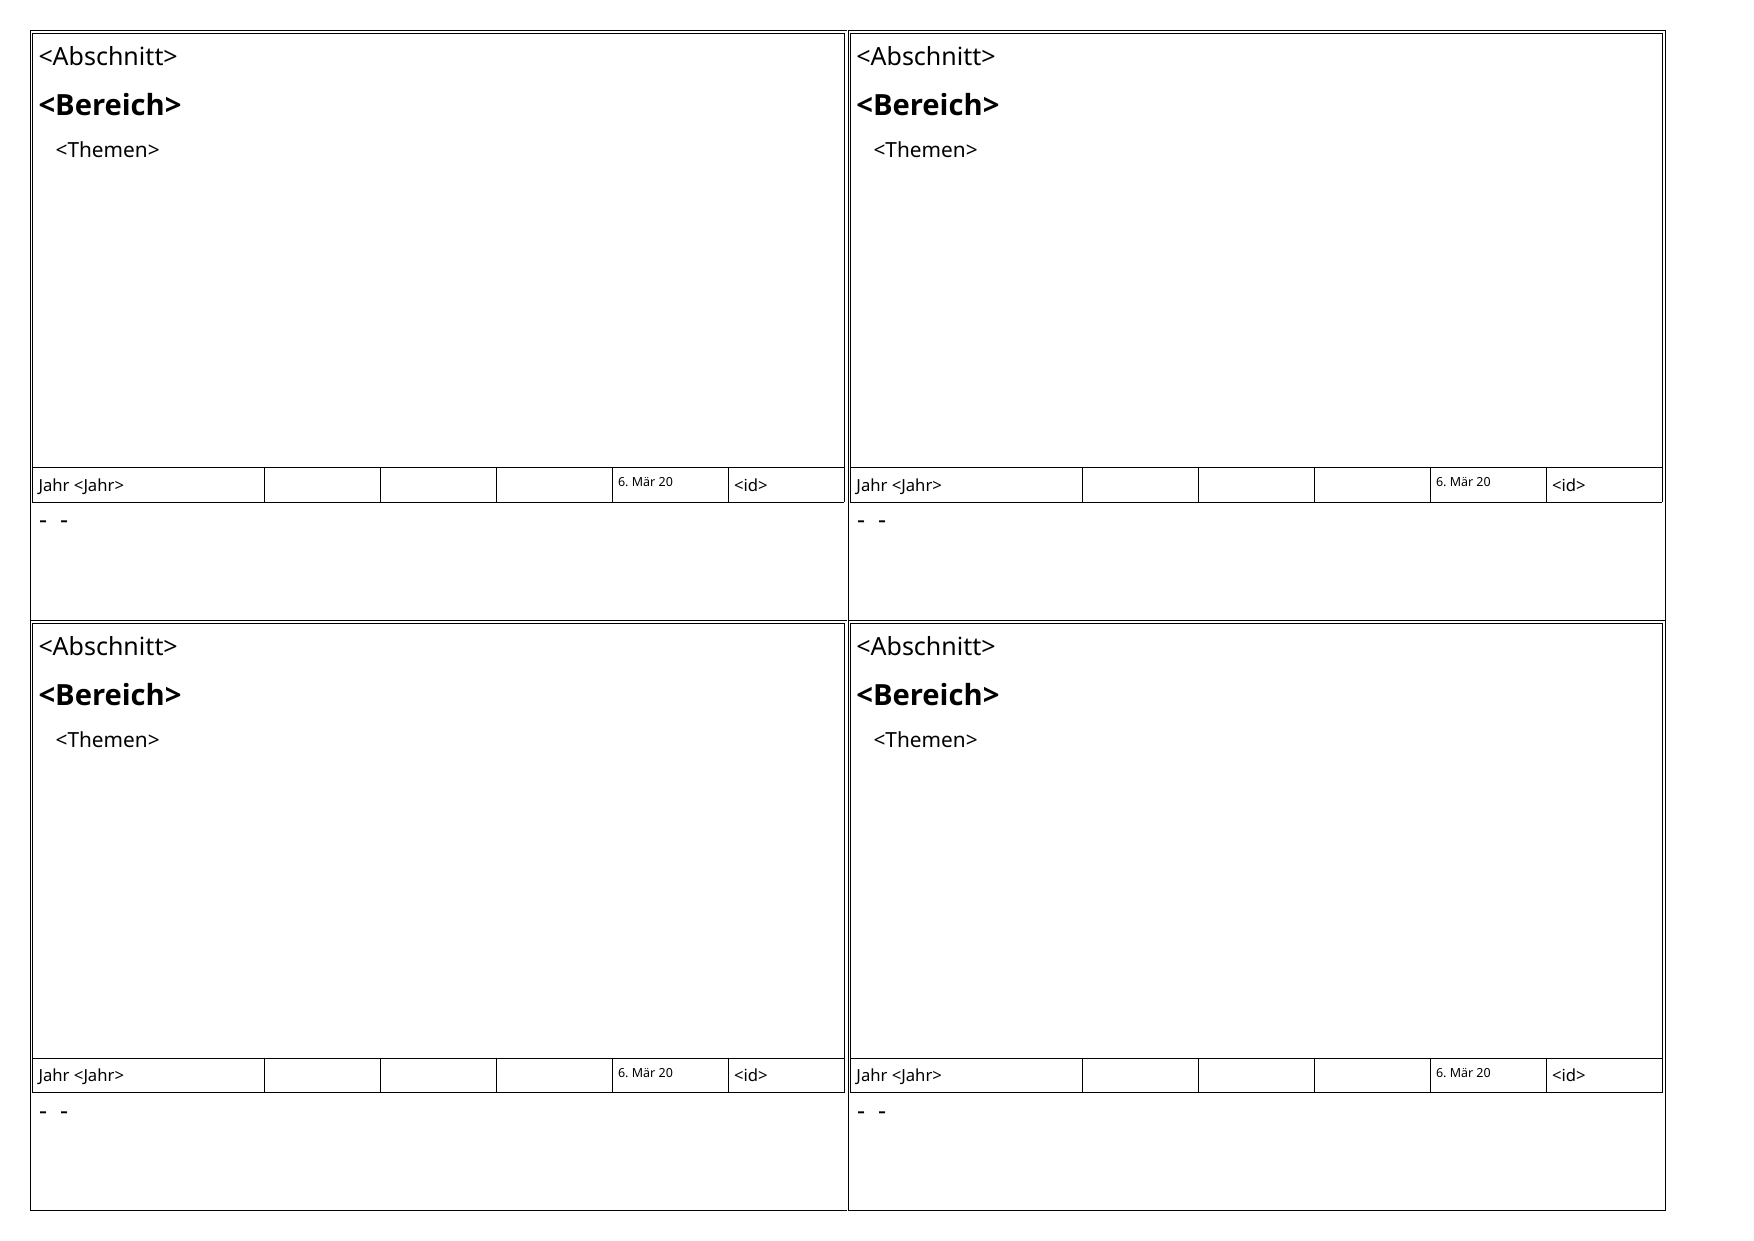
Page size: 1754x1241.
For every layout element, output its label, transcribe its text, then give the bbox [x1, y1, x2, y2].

table_cell [33, 720, 49, 1058]
table_cell Jahr <Jahr> [851, 1059, 1082, 1092]
table_cell <Bereich> [33, 669, 844, 720]
table_cell <Themen> [50, 129, 844, 467]
text - - [32, 503, 844, 536]
table_cell [1315, 1059, 1430, 1092]
text - - [32, 1093, 844, 1126]
table_cell <Themen> [50, 720, 844, 1058]
table_cell 6. Mrz 20 [1431, 468, 1546, 502]
table_cell 6. Mrz 20 [613, 468, 728, 502]
table_cell 6. Mrz 20 [613, 1059, 728, 1092]
table_cell [33, 129, 49, 467]
table_cell [1199, 468, 1314, 502]
table_cell <Bereich> [851, 78, 1662, 129]
table_header <Abschnitt> [33, 34, 844, 78]
table_cell [1083, 468, 1198, 502]
table_cell <id> [729, 468, 844, 502]
table_cell Jahr <Jahr> [33, 468, 264, 502]
text - - [850, 503, 1662, 536]
table_header <Abschnitt> [851, 624, 1662, 669]
table_cell [851, 720, 867, 1058]
table_cell <Themen> [868, 720, 1662, 1058]
table_cell [381, 1059, 496, 1092]
table_cell <id> [1547, 468, 1662, 502]
table_cell [851, 129, 867, 467]
table_cell Jahr <Jahr> [851, 468, 1082, 502]
table_cell [1199, 1059, 1314, 1092]
table_cell 6. Mrz 20 [1431, 1059, 1546, 1092]
table_cell [381, 468, 496, 502]
table_cell [1315, 468, 1430, 502]
table_cell <Bereich> [851, 669, 1662, 720]
table_cell Jahr <Jahr> [33, 1059, 264, 1092]
table_cell [265, 1059, 380, 1092]
table_cell [497, 468, 612, 502]
table_cell <id> [1547, 1059, 1662, 1092]
table_cell <id> [729, 1059, 844, 1092]
table_cell [1083, 1059, 1198, 1092]
text - - [850, 1093, 1662, 1126]
table_cell [265, 468, 380, 502]
table_header <Abschnitt> [851, 34, 1662, 78]
table_cell <Bereich> [33, 78, 844, 129]
table_header <Abschnitt> [33, 624, 844, 669]
table_cell <Themen> [868, 129, 1662, 467]
table_cell [497, 1059, 612, 1092]
